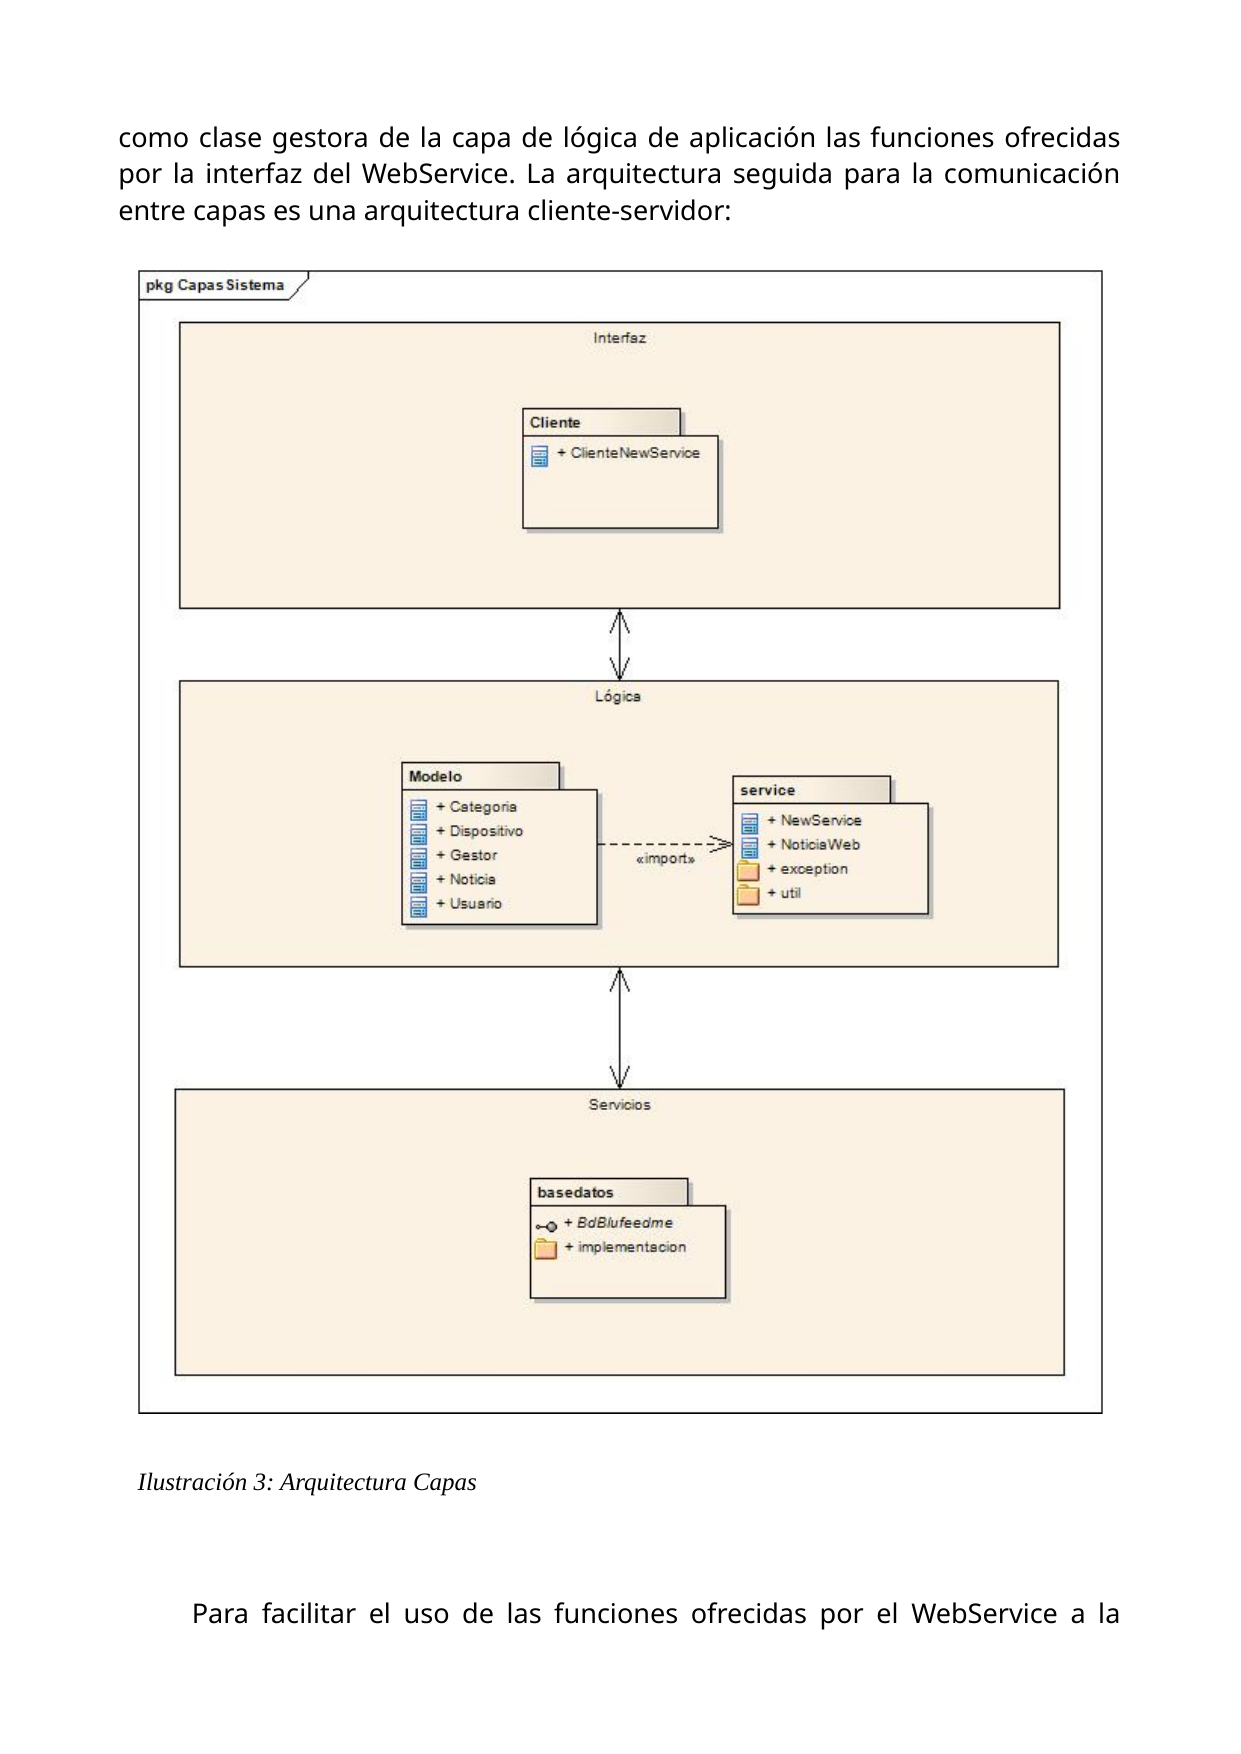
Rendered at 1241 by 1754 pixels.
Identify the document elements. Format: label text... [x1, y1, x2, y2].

text Para facilitar el uso de las funciones ofrecidas por el WebService a la [118, 1595, 1122, 1632]
picture [137, 270, 1103, 1414]
text Ilustración 3: Arquitectura Capas [137, 1467, 1103, 1496]
text como clase gestora de la capa de lógica de aplicación las funciones ofrecidas por la interfaz del WebService. La arquitectura seguida para la comunicación entre capas es una arquitectura cliente-servidor: [118, 118, 1122, 229]
